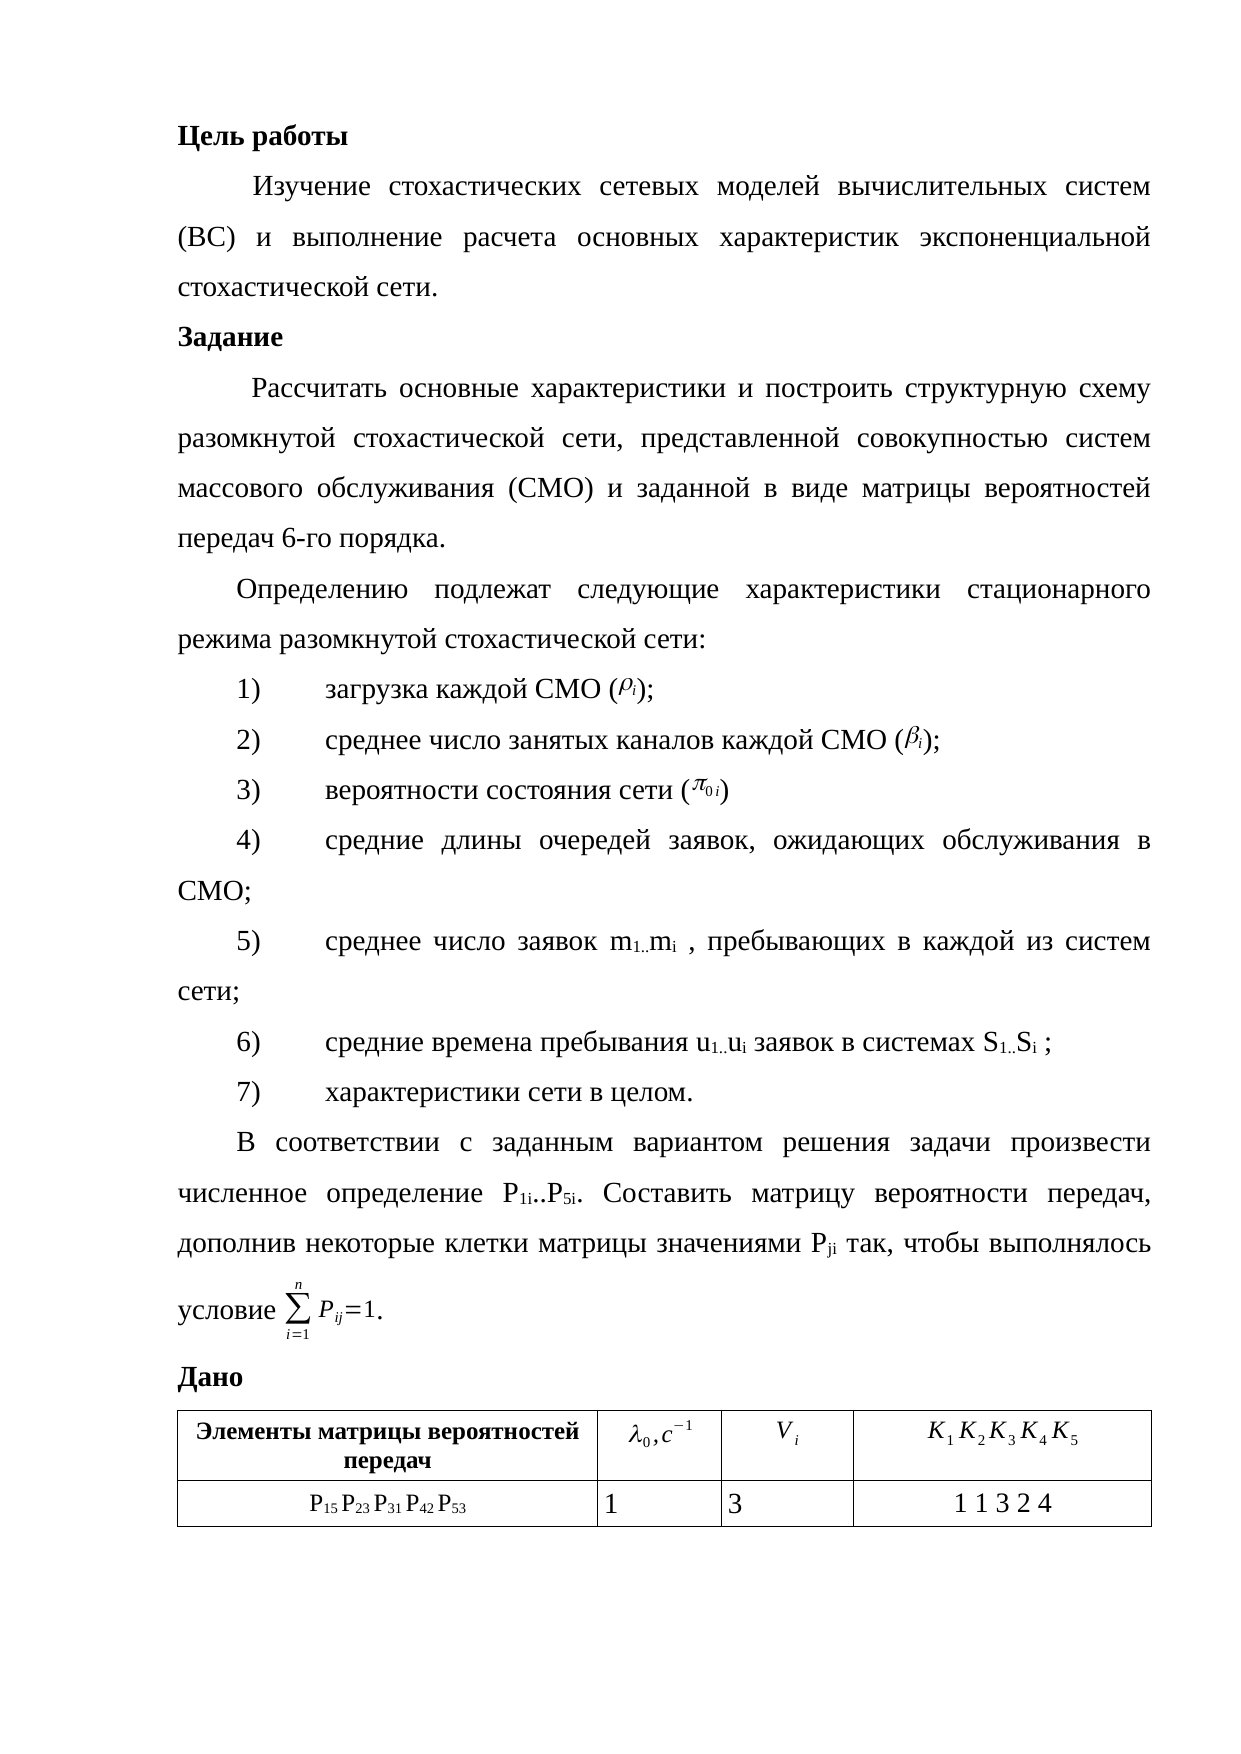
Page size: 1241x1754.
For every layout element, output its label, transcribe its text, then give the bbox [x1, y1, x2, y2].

text Цель работы [177, 118, 1152, 152]
table_header [722, 1411, 853, 1480]
table_header [598, 1411, 721, 1480]
text Дано [177, 1359, 1152, 1393]
text Рассчитать основные характеристики и построить структурную схему разомкнутой стохастической сети, представленной совокупностью систем массового обслуживания (СМО) и заданной в виде матрицы вероятностей передач 6-го порядка. [177, 370, 1152, 554]
table_header [854, 1411, 1151, 1480]
text Задание [177, 319, 1152, 353]
list загрузка каждой СМО (); [177, 672, 1152, 705]
list среднее число заявок m1..mi , пребывающих в каждой из систем сети; [177, 923, 1152, 1007]
text В соответствии с заданным вариантом решения задачи произвести численное определение Р1i..Р5i. Составить матрицу вероятности передач, дополнив некоторые клетки матрицы значениями Рji так, чтобы выполнялось условие . [177, 1124, 1152, 1343]
list средние времена пребывания u1..ui заявок в системах S1..Si ; [177, 1024, 1152, 1057]
text Определению подлежат следующие характеристики стационарного режима разомкнутой стохастической сети: [177, 571, 1152, 655]
table_cell 1 1 3 2 4 [854, 1481, 1151, 1526]
table_cell 1 [598, 1481, 721, 1526]
list среднее число занятых каналов каждой СМО (); [177, 722, 1152, 755]
text Изучение стохастических сетевых моделей вычислительных систем (ВС) и выполнение расчета основных характеристик экспоненциальной стохастической сети. [177, 168, 1152, 303]
table_header Элементы матрицы вероятностей передач [178, 1411, 597, 1480]
table_cell P15 P23 P31 P42 P53 [178, 1481, 597, 1526]
list средние длины очередей заявок, ожидающих обслуживания в СМО; [177, 822, 1152, 906]
list вероятности состояния сети () [177, 772, 1152, 806]
list характеристики сети в целом. [177, 1074, 1152, 1108]
table_cell 3 [722, 1481, 853, 1526]
